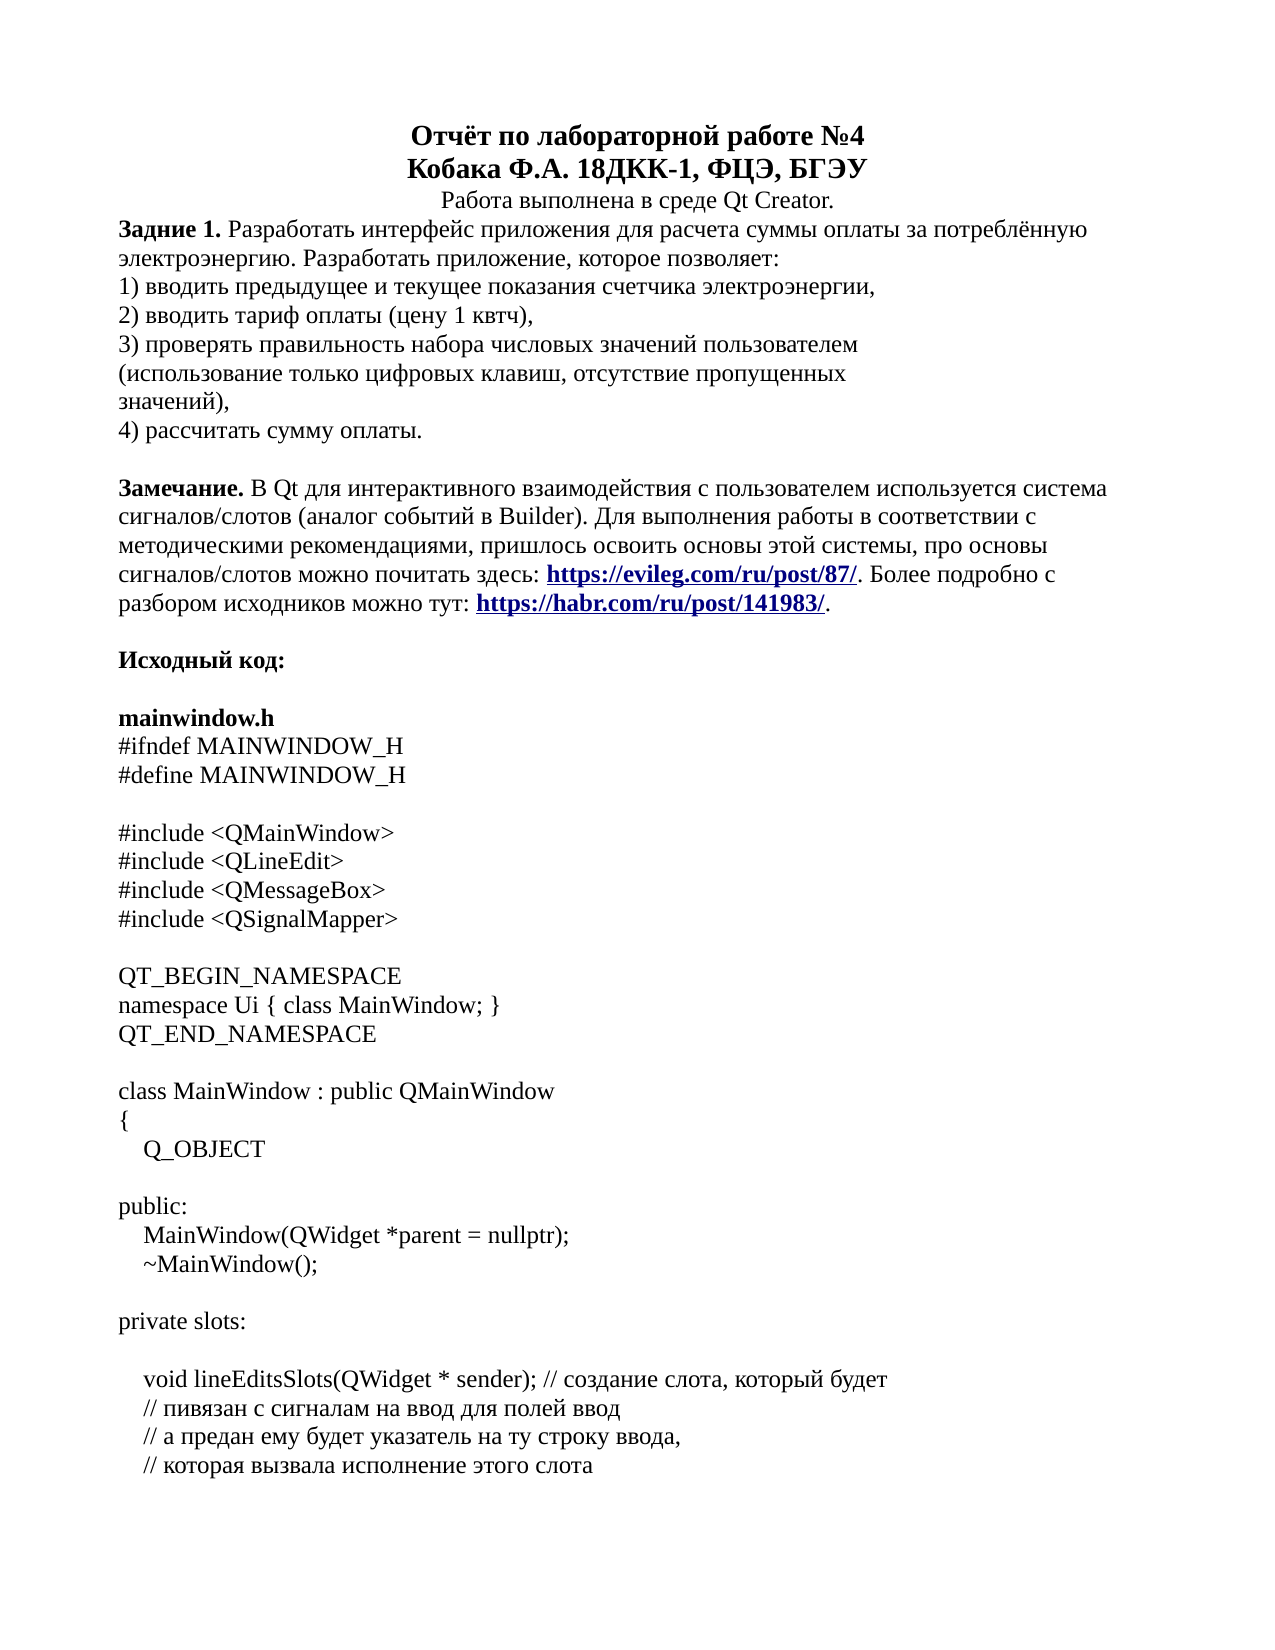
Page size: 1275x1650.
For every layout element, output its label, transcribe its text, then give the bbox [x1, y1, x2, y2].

text электроэнергию. Разработать приложение, которое позволяет: [118, 243, 1157, 271]
text (использование только цифровых клавиш, отсутствие пропущенных [118, 358, 1157, 386]
text // пивязан с сигналам на ввод для полей ввод [118, 1393, 1157, 1421]
text namespace Ui { class MainWindow; } [118, 990, 1157, 1019]
text // а предан ему будет указатель на ту строку ввода, [118, 1421, 1157, 1450]
text Исходный код: [118, 645, 1157, 674]
text #include <QMainWindow> [118, 818, 1157, 846]
text #ifndef MAINWINDOW_H [118, 731, 1157, 760]
text #define MAINWINDOW_H [118, 760, 1157, 789]
text public: [118, 1191, 1157, 1220]
text 2) вводить тариф оплаты (цену 1 квтч), [118, 300, 1157, 329]
text 3) проверять правильность набора числовых значений пользователем [118, 329, 1157, 358]
text Задние 1. Разработать интерфейс приложения для расчета суммы оплаты за потреблённую [118, 214, 1157, 243]
text Отчёт по лабораторной работе №4 [118, 118, 1157, 152]
text Замечание. В Qt для интерактивного взаимодействия с пользователем используется система сигналов/слотов (аналог событий в Builder). Для выполнения работы в соответствии с методическими рекомендациями, пришлось освоить основы этой системы, про основы сигналов/слотов можно почитать здесь: https://evileg.com/ru/post/87/. Более подробно с разбором исходников можно тут: https://habr.com/ru/post/141983/. [118, 473, 1157, 616]
text 4) рассчитать сумму оплаты. [118, 415, 1157, 444]
text QT_END_NAMESPACE [118, 1019, 1157, 1048]
text // которая вызвала исполнение этого слота [118, 1450, 1157, 1479]
text QT_BEGIN_NAMESPACE [118, 961, 1157, 990]
text 1) вводить предыдущее и текущее показания счетчика электроэнергии, [118, 271, 1157, 300]
text Работа выполнена в среде Qt Creator. [118, 185, 1157, 214]
text class MainWindow : public QMainWindow [118, 1076, 1157, 1105]
text private slots: [118, 1306, 1157, 1335]
text #include <QMessageBox> [118, 875, 1157, 904]
text { [118, 1105, 1157, 1134]
text #include <QSignalMapper> [118, 904, 1157, 933]
text #include <QLineEdit> [118, 846, 1157, 875]
text void lineEditsSlots(QWidget * sender); // создание слота, который будет [118, 1364, 1157, 1393]
text Q_OBJECT [118, 1134, 1157, 1163]
text ~MainWindow(); [118, 1249, 1157, 1278]
text значений), [118, 386, 1157, 415]
text mainwindow.h [118, 703, 1157, 731]
text Кобака Ф.А. 18ДКК-1, ФЦЭ, БГЭУ [118, 152, 1157, 185]
text MainWindow(QWidget *parent = nullptr); [118, 1220, 1157, 1249]
